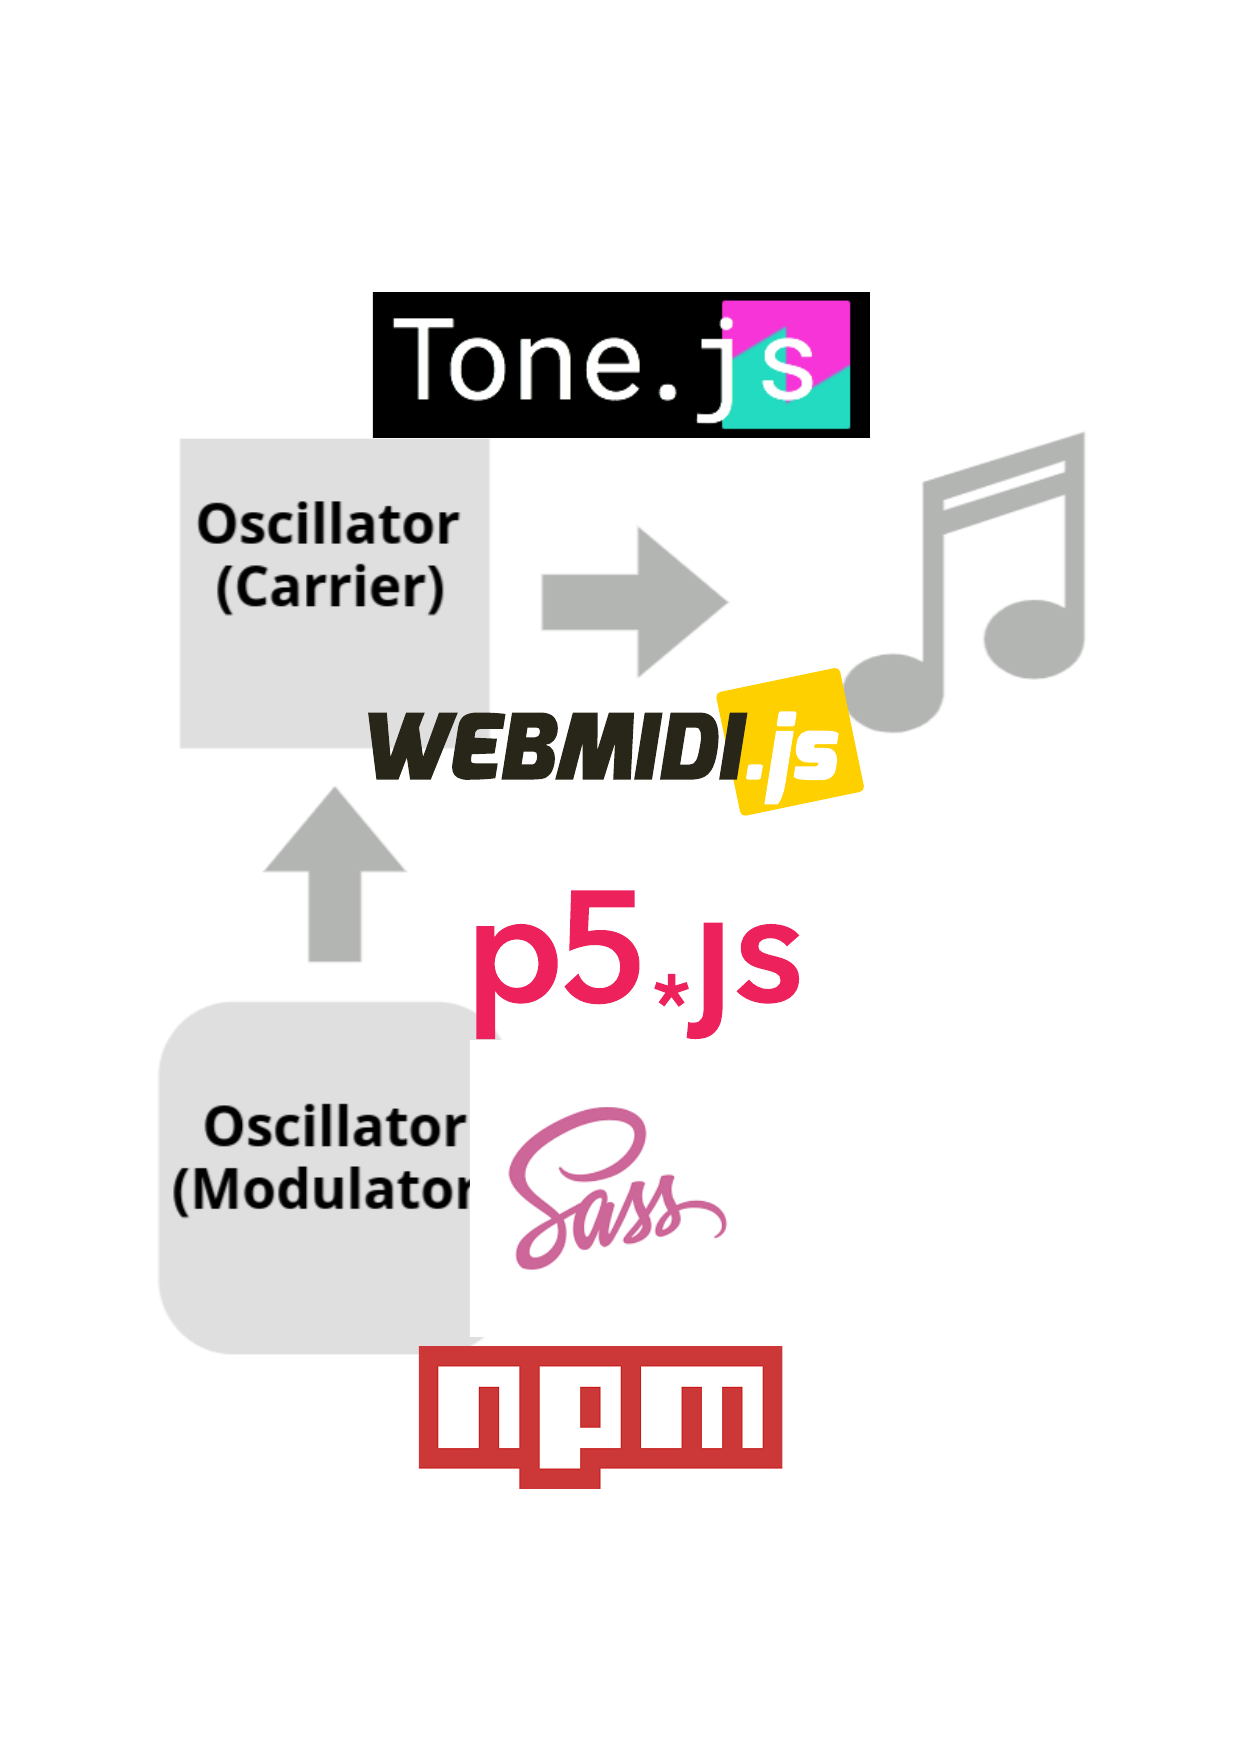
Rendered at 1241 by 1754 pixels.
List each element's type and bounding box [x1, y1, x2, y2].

picture [105, 292, 1149, 1489]
